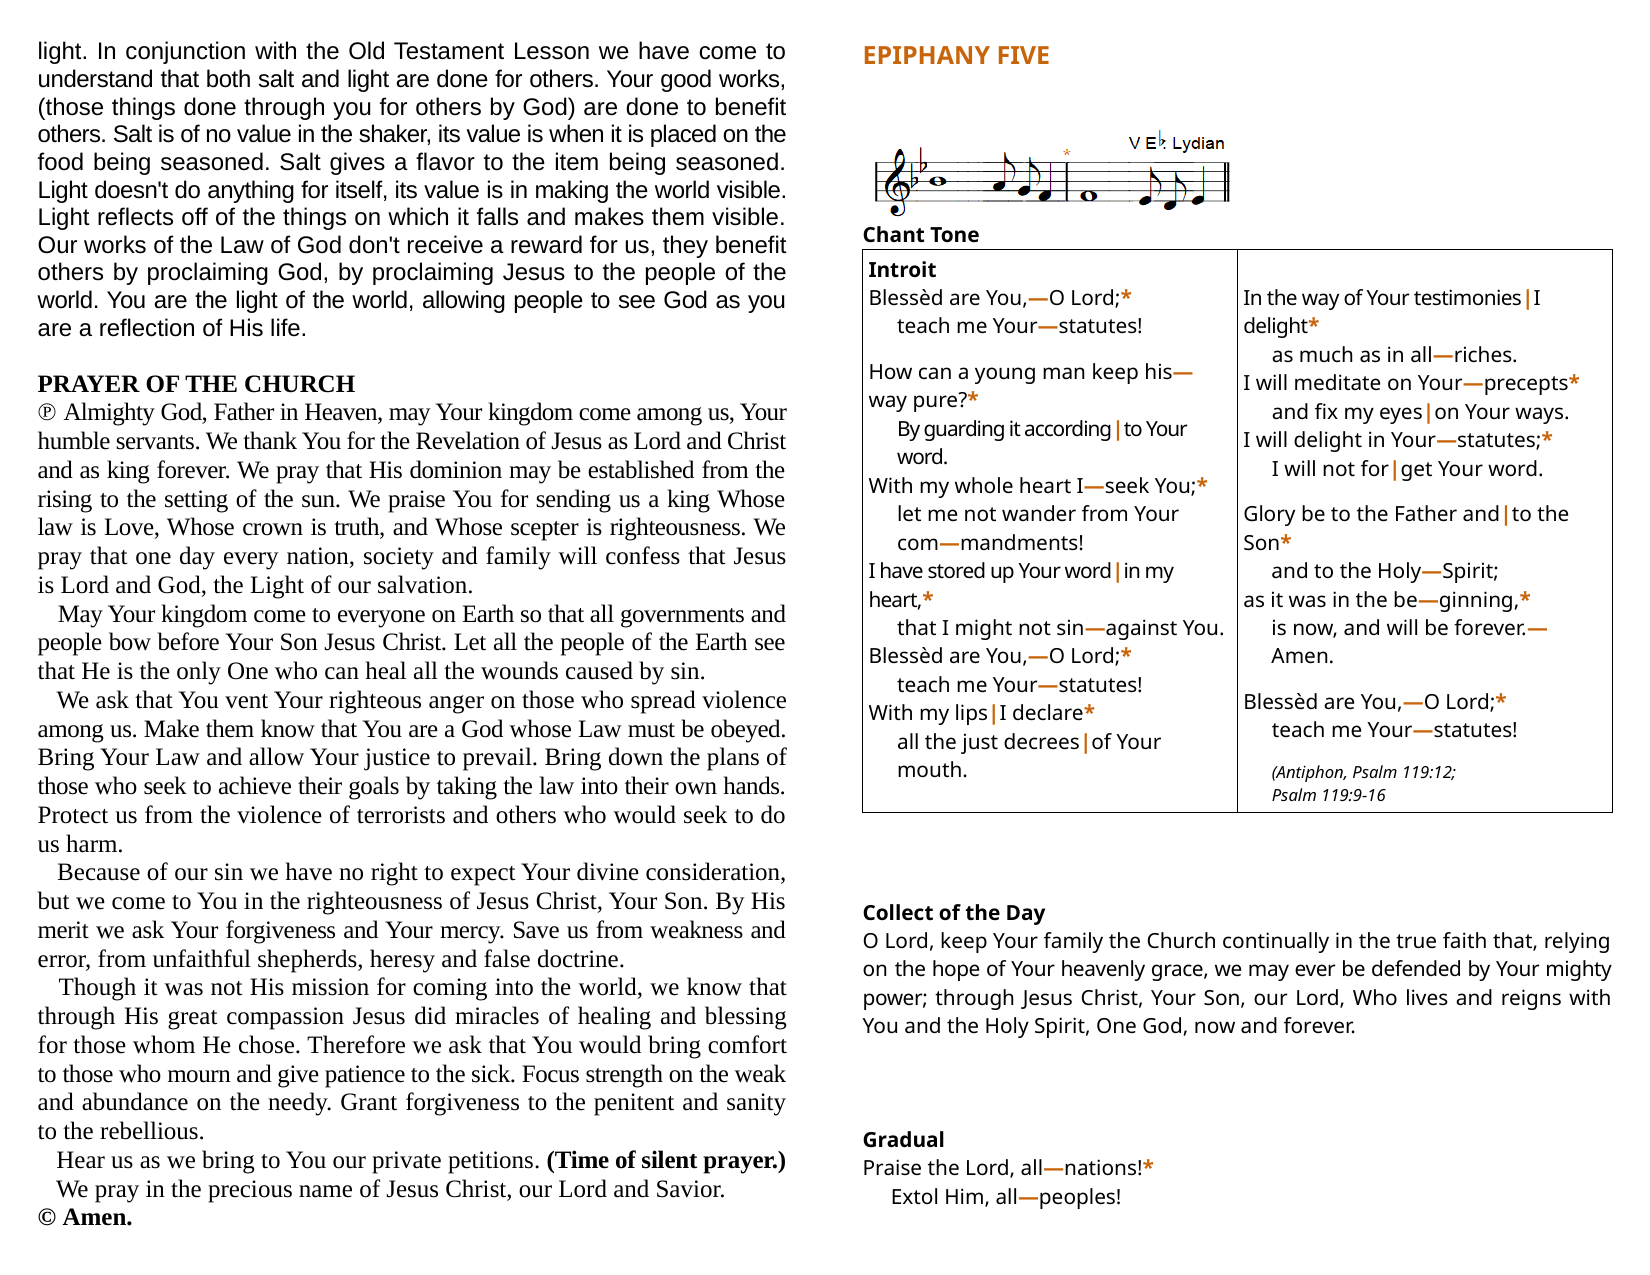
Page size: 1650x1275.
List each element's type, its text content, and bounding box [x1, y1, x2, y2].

text We ask that You vent Your righteous anger on those who spread violence among us. Make them know that You are a God whose Law must be obeyed. Bring Your Law and allow Your justice to prevail. Bring down the plans of those who seek to achieve their goals by taking the law into their own hands. Protect us from the violence of terrorists and others who would seek to do us harm. [37, 685, 787, 857]
text Collect of the Day [862, 898, 1612, 926]
text © Amen. [37, 1202, 787, 1231]
text Because of our sin we have no right to expect Your divine consideration, but we come to You in the righteousness of Jesus Christ, Your Son. By His merit we ask Your forgiveness and Your mercy. Save us from weakness and error, from unfaithful shepherds, heresy and false doctrine. [37, 857, 787, 972]
text PRAYER OF THE CHURCH [37, 369, 787, 397]
text ℗ Almighty God, Father in Heaven, may Your kingdom come among us, Your humble servants. We thank You for the Revelation of Jesus as Lord and Christ and as king forever. We pray that His dominion may be established from the rising to the setting of the sun. We praise You for sending us a king Whose law is Love, Whose crown is truth, and Whose scepter is righteousness. We pray that one day every nation, society and family will confess that Jesus is Lord and God, the Light of our salvation. [37, 397, 787, 599]
text We pray in the precious name of Jesus Christ, our Lord and Savior. [37, 1174, 787, 1202]
text Extol Him, all—peoples! [891, 1182, 1612, 1210]
picture [870, 128, 1233, 221]
text May Your kingdom come to everyone on Earth so that all governments and people bow before Your Son Jesus Christ. Let all the people of the Earth see that He is the only One who can heal all the wounds caused by sin. [37, 599, 787, 685]
text light. In conjunction with the Old Testament Lesson we have come to understand that both salt and light are done for others. Your good works, (those things done through you for others by God) are done to benefit others. Salt is of no value in the shaker, its value is when it is placed on the food being seasoned. Salt gives a flavor to the item being seasoned. Light doesn't do anything for itself, its value is in making the world visible. Light reflects off of the things on which it falls and makes them visible. Our works of the Law of God don't receive a reward for us, they benefit others by proclaiming God, by proclaiming Jesus to the people of the world. You are the light of the world, allowing people to see God as you are a reflection of His life. [37, 37, 787, 341]
text EPIPHANY FIVE [862, 37, 1612, 72]
table_header In the way of Your testimonies|I delight* as much as in all—riches. I will meditate on Your—precepts* and fix my eyes|on Your ways. I will delight in Your—statutes;* I will not for|get Your word. Glory be to the Father and|to the Son* and to the Holy—Spirit; as it was in the be—ginning,* is now, and will be forever.—Amen. Blessèd are You,—O Lord;* teach me Your—statutes! (Antiphon, Psalm 119:12; Psalm 119:9-16 [1238, 250, 1612, 812]
text Chant Tone [862, 100, 1612, 249]
text Hear us as we bring to You our private petitions. (Time of silent prayer.) [37, 1145, 787, 1174]
table_header Introit Blessèd are You,—O Lord;* teach me Your—statutes! How can a young man keep his—way pure?* By guarding it according|to Your word. With my whole heart I—seek You;* let me not wander from Your com—mandments! I have stored up Your word|in my heart,* that I might not sin—against You. Blessèd are You,—O Lord;* teach me Your—statutes! With my lips|I declare* all the just decrees|of Your mouth. [863, 250, 1237, 812]
text O Lord, keep Your family the Church continually in the true faith that, relying on the hope of Your heavenly grace, we may ever be defended by Your mighty power; through Jesus Christ, Your Son, our Lord, Who lives and reigns with You and the Holy Spirit, One God, now and forever. [862, 926, 1612, 1040]
text Though it was not His mission for coming into the world, we know that through His great compassion Jesus did miracles of healing and blessing for those whom He chose. Therefore we ask that You would bring comfort to those who mourn and give patience to the sick. Focus strength on the weak and abundance on the needy. Grant forgiveness to the penitent and sanity to the rebellious. [37, 972, 787, 1145]
text Gradual [862, 1125, 1612, 1153]
text Praise the Lord, all—nations!* [862, 1153, 1612, 1182]
